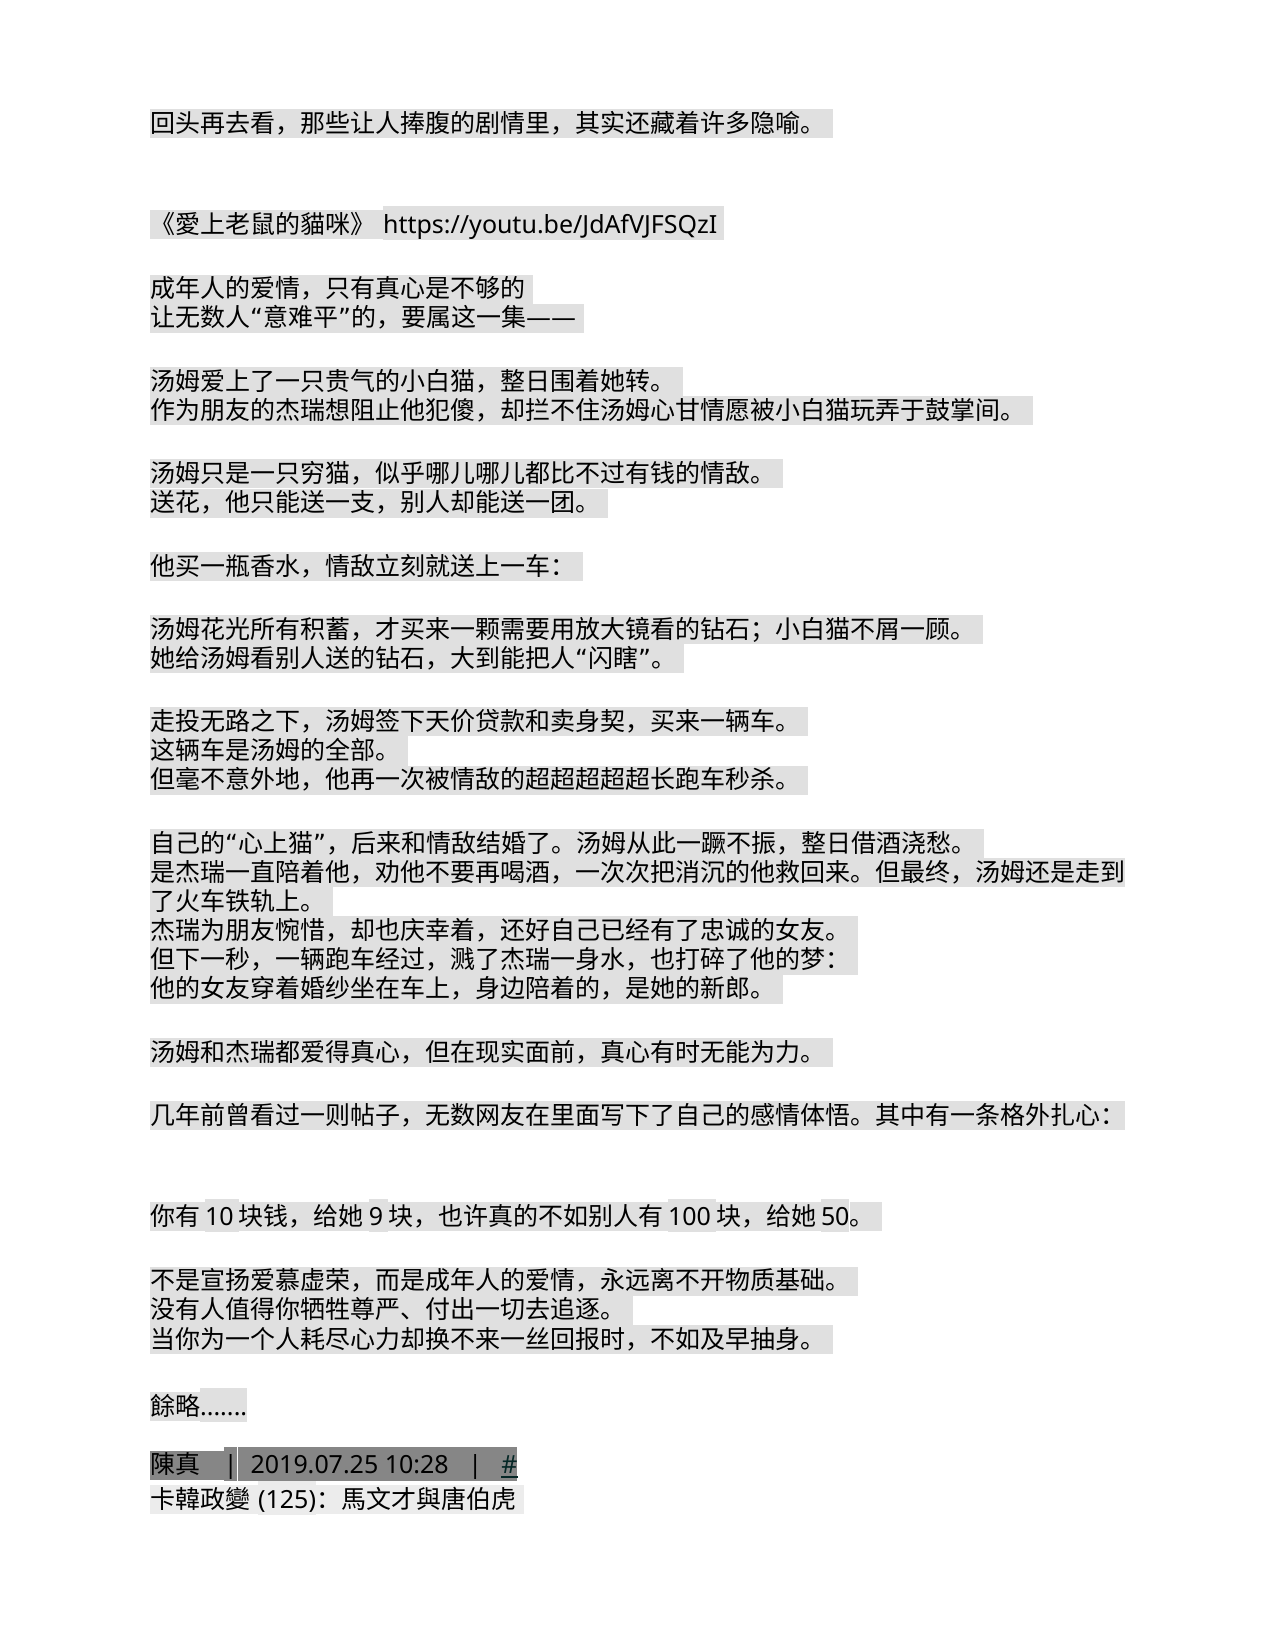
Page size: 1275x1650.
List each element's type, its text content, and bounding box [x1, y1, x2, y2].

text 回头再去看，那些让人捧腹的剧情里，其实还藏着许多隐喻。 《愛上老鼠的貓咪》 https://youtu.be/JdAfVJFSQzI 成年人的爱情，只有真心是不够的 让无数人“意难平”的，要属这一集—— 汤姆爱上了一只贵气的小白猫，整日围着她转。 作为朋友的杰瑞想阻止他犯傻，却拦不住汤姆心甘情愿被小白猫玩弄于鼓掌间。 汤姆只是一只穷猫，似乎哪儿哪儿都比不过有钱的情敌。 送花，他只能送一支，别人却能送一团。 他买一瓶香水，情敌立刻就送上一车： 汤姆花光所有积蓄，才买来一颗需要用放大镜看的钻石；小白猫不屑一顾。 她给汤姆看别人送的钻石，大到能把人“闪瞎”。 走投无路之下，汤姆签下天价贷款和卖身契，买来一辆车。 这辆车是汤姆的全部。 但毫不意外地，他再一次被情敌的超超超超超长跑车秒杀。 自己的“心上猫”，后来和情敌结婚了。汤姆从此一蹶不振，整日借酒浇愁。 是杰瑞一直陪着他，劝他不要再喝酒，一次次把消沉的他救回来。但最终，汤姆还是走到了火车铁轨上。 杰瑞为朋友惋惜，却也庆幸着，还好自己已经有了忠诚的女友。 但下一秒，一辆跑车经过，溅了杰瑞一身水，也打碎了他的梦： 他的女友穿着婚纱坐在车上，身边陪着的，是她的新郎。 汤姆和杰瑞都爱得真心，但在现实面前，真心有时无能为力。 几年前曾看过一则帖子，无数网友在里面写下了自己的感情体悟。其中有一条格外扎心： 你有10块钱，给她9块，也许真的不如别人有100块，给她50。 不是宣扬爱慕虚荣，而是成年人的爱情，永远离不开物质基础。 没有人值得你牺牲尊严、付出一切去追逐。 当你为一个人耗尽心力却换不来一丝回报时，不如及早抽身。 餘略....... [150, 75, 1125, 1422]
text 卡韓政變 (125)：馬文才與唐伯虎 陳真 2019. 07. 25. 我覺得，一個人只要一說一，二說二，善惡黑白莫存心顛倒講，如此便行，說不上要幫助哪個民族找回自信或幫人們正確認識自己。 至於Boris Johnson，此人當英國首相對於祖國自然有點騷擾，但恐怕更是英國的悲劇；某種本質上，很像柯文哲，整天擠眉弄眼，裝模作態，故做異類狀，其實正常得不得了，極典型的英國人。 而且，跟柯一樣，是個罕見的大草包，見識淺薄卻以為自己思想深刻，智商不高卻以為自己很聰明，沒什麼文化卻以為自己很有內涵，自我認知與實質水平落差極大，但完全缺乏病識感，總是念念不忘自己小時候考了一百分的那種蠢材。 往好的方面想，因其窩囊，所以實際上也起不了太大的傷害，惟一特別難受的就是嘴臉難看，很噁心，他只要一出現我就想轉台；就跟柯一樣，整天擠眉弄眼，姿態萬千，故做不羈狀，其實就是個典型體制產品，順服既有的一切；無聊蠢話一堆，卻以為自己很帥氣很有深度。 你從Boris Johnson講的一堆話，就能理解我在說什麼。我倒是不必聽他講什麼，光是看一個人的外表模樣，就能知道這是一個什麼樣的人。一個人如何，終究是藏不住的，所以我們平常言行其實根本不必裝，因為不管你怎麼演都一樣，氣味藏不住，內在如何也藏不住。 當然，再爛的人都會有人愛。所謂物以類聚，氣味自然會把同類聚在一塊，什麼樣的人自然就會欣賞什麼樣的人。同理，被爛人唾棄，基本上是值得慶幸的；被蠢蛋看不起，更是應該的。 對日抗戰時，有一回躲空襲，西南聯大全校師生都在逃命，沈從文當然也跟著跑，但卻有個蠢材(當時是個名教授，但我連他的名字都記不住了)當著眾人的面嘲笑沈從文說：你幹嘛跑啊？像你這種(文化水平)的人，一條命有什麼價值？竟然也跟著大家一起逃命，羞不羞人啊？ 這位名教授還曾經在校務會議上破口大罵說：沈從文這種人，連小學都沒畢業，憑什麼當教授？憑什麼拿一樣的薪水？ 維根斯坦因為羅素的協助，破例以一本完全不合格式而且僅有兩萬字的 Tractatus 小書取得博士學位，因此能在劍橋任教，當時有位著作等身的名教授(我連他的名字也忘了)，據說在學校系上走廊看到維根斯坦迎面走來，就會面露鄙夷神色，以表不屑。後來，每當我走在那條走廊上，就常會想起這件事。 我看最近柯文哲不斷羞辱韓國瑜，說他草包，說他沒讀過書等等等。聽了真是很不可思議，兩人思想與見識水平落差如此巨大，馬文才卻反倒嘲笑起唐伯虎來。 但我知道我這樣講，除了學姊之外，全台灣沒有幾個人會認同。為什麼呢？原因有二。 一，台灣人有一種很可能是全世界都沒見過的草包現象，謂之 "醫生至上主義" (特別是台大的醫生)。在這島上，醫生幾乎就是知識的王(特別是台大的醫生，更是王中之王)，因為他考試分數最高，因此非常看不起所有其他學科，並且以為自己只要隨便讀上兩本書或幾篇文章，就可以成為其他任何一種學科領域(特別是社會科學及人文學科)的專家。 但實際上，台灣的醫生就像一群沒有受過教育的人。 二，什麼樣氣味的人，或是什麼樣一種水平的人，自然就會認同什麼樣的人事物；簡單說就是他沒有能力看見真實的狀況，而只能根據一些毫無意義的外在世俗標準來評價。 有很多人對智商提出一種較為多元的看法，而非僅僅著重 "某種理性"；在這種看法下，一些人，比方說卓別林或是一些舞蹈家，甚至包括甘地，統統被視為天才的不同類型。在一種嚴格的意義上，我不知道韓國瑜是不是個天才，但是毫無疑問，他才華洋溢，絕頂聰明，言行不俗，而且顯然讀過不少書，相當有思想與內涵的一個人；我在充滿所謂菁英的生活四周，看不到幾個這樣的人。 至於柯文哲，他的草包之離譜，亦同樣罕見，我幾乎沒見過有人如此缺乏對於自身能力與見識的了解。一個很蠢的人，居然以為自己很聰明，真是不可思議。我完全不是因為任何政治原因而故意貶損他，事實上在好幾年前他剛出現時，我就寫過同樣的話。 不過，人之水平高低沒什麼好說的，若有人不認同就算了，因為那就像生物學上的性別一樣，如此明明白白，無可爭議；倘若有人硬要說我是個女的，我也只能笑笑，因為這沒什麼好爭議。 [150, 1481, 1125, 1549]
text 陳真 | 2019.07.25 10:28 | # [150, 1447, 1125, 1481]
